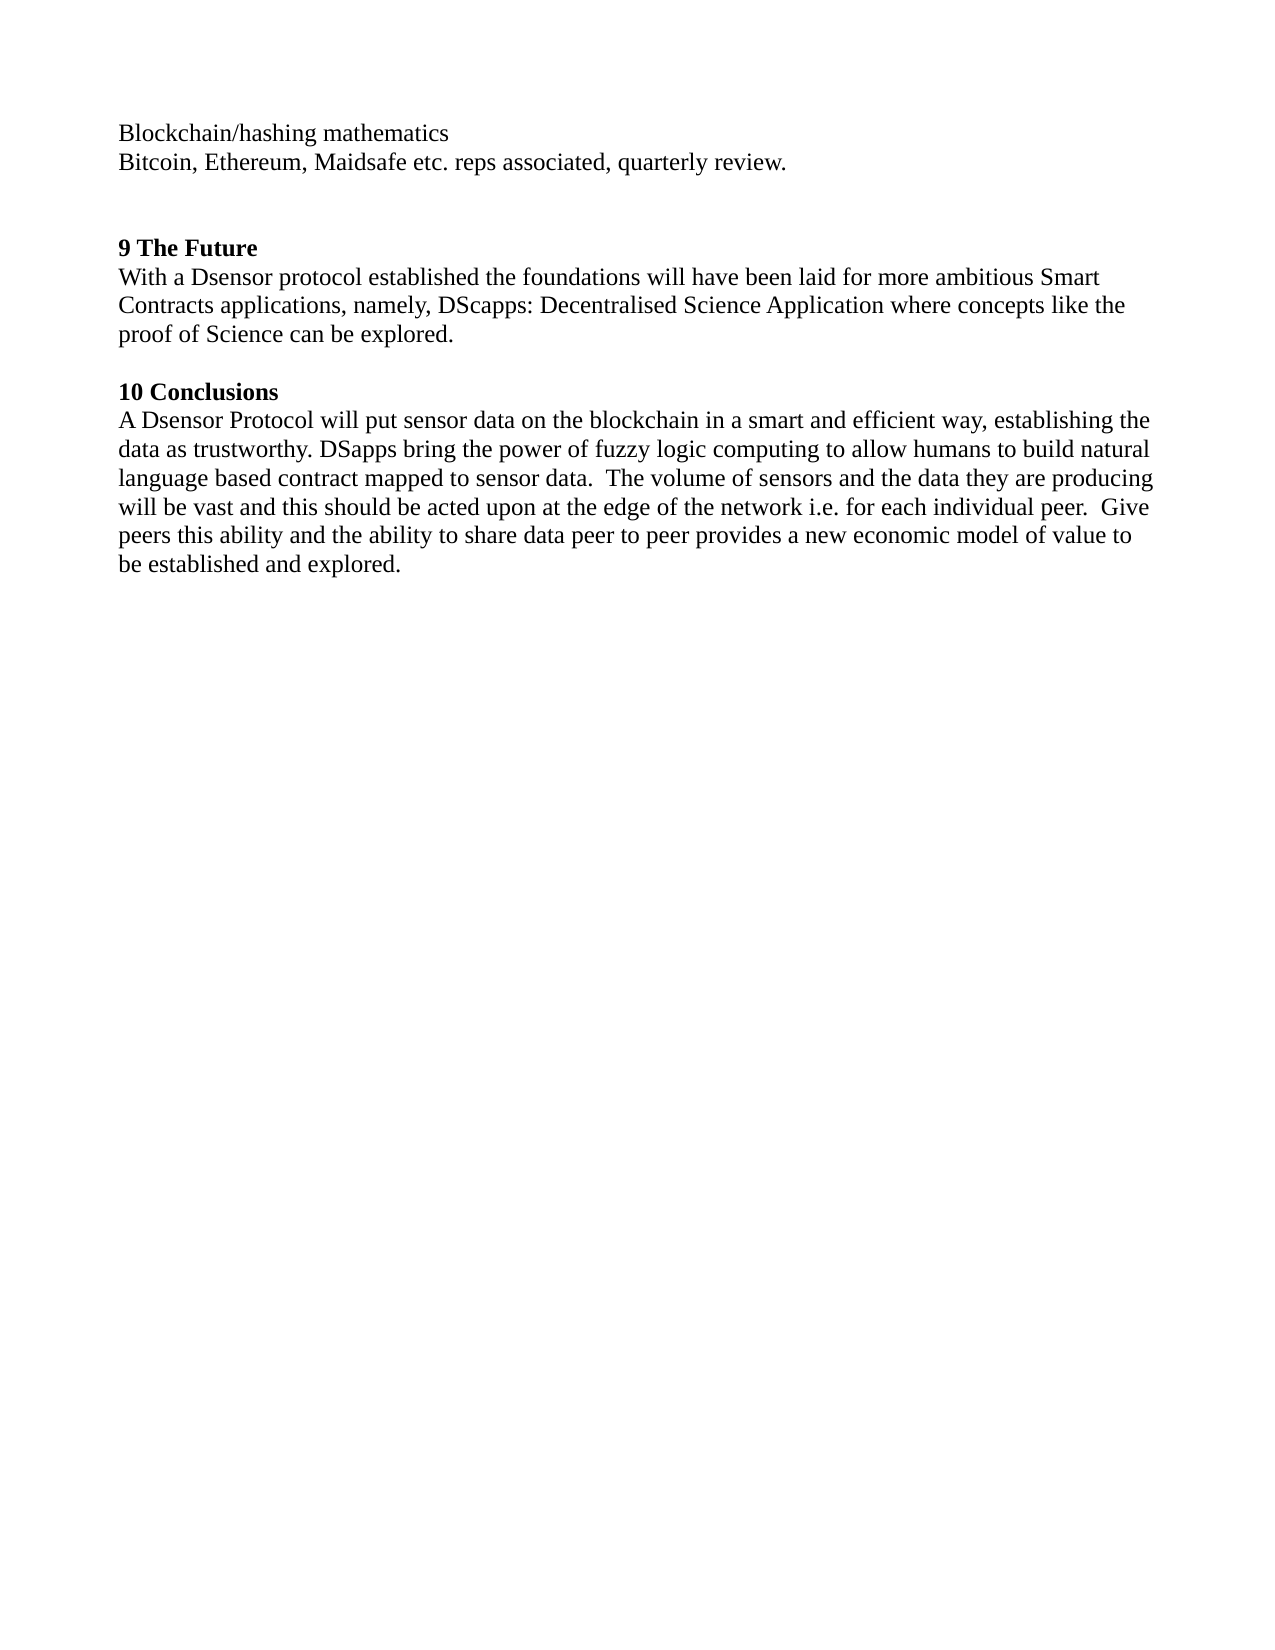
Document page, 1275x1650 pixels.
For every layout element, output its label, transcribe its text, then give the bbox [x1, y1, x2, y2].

text With a Dsensor protocol established the foundations will have been laid for more ambitious Smart Contracts applications, namely, DScapps: Decentralised Science Application where concepts like the proof of Science can be explored. [118, 262, 1157, 348]
text A Dsensor Protocol will put sensor data on the blockchain in a smart and efficient way, establishing the data as trustworthy. DSapps bring the power of fuzzy logic computing to allow humans to build natural language based contract mapped to sensor data. The volume of sensors and the data they are producing will be vast and this should be acted upon at the edge of the network i.e. for each individual peer. Give peers this ability and the ability to share data peer to peer provides a new economic model of value to be established and explored. [118, 406, 1157, 578]
text Bitcoin, Ethereum, Maidsafe etc. reps associated, quarterly review. [118, 147, 1157, 176]
text 9 The Future [118, 233, 1157, 262]
text Blockchain/hashing mathematics [118, 118, 1157, 147]
text 10 Conclusions [118, 377, 1157, 406]
